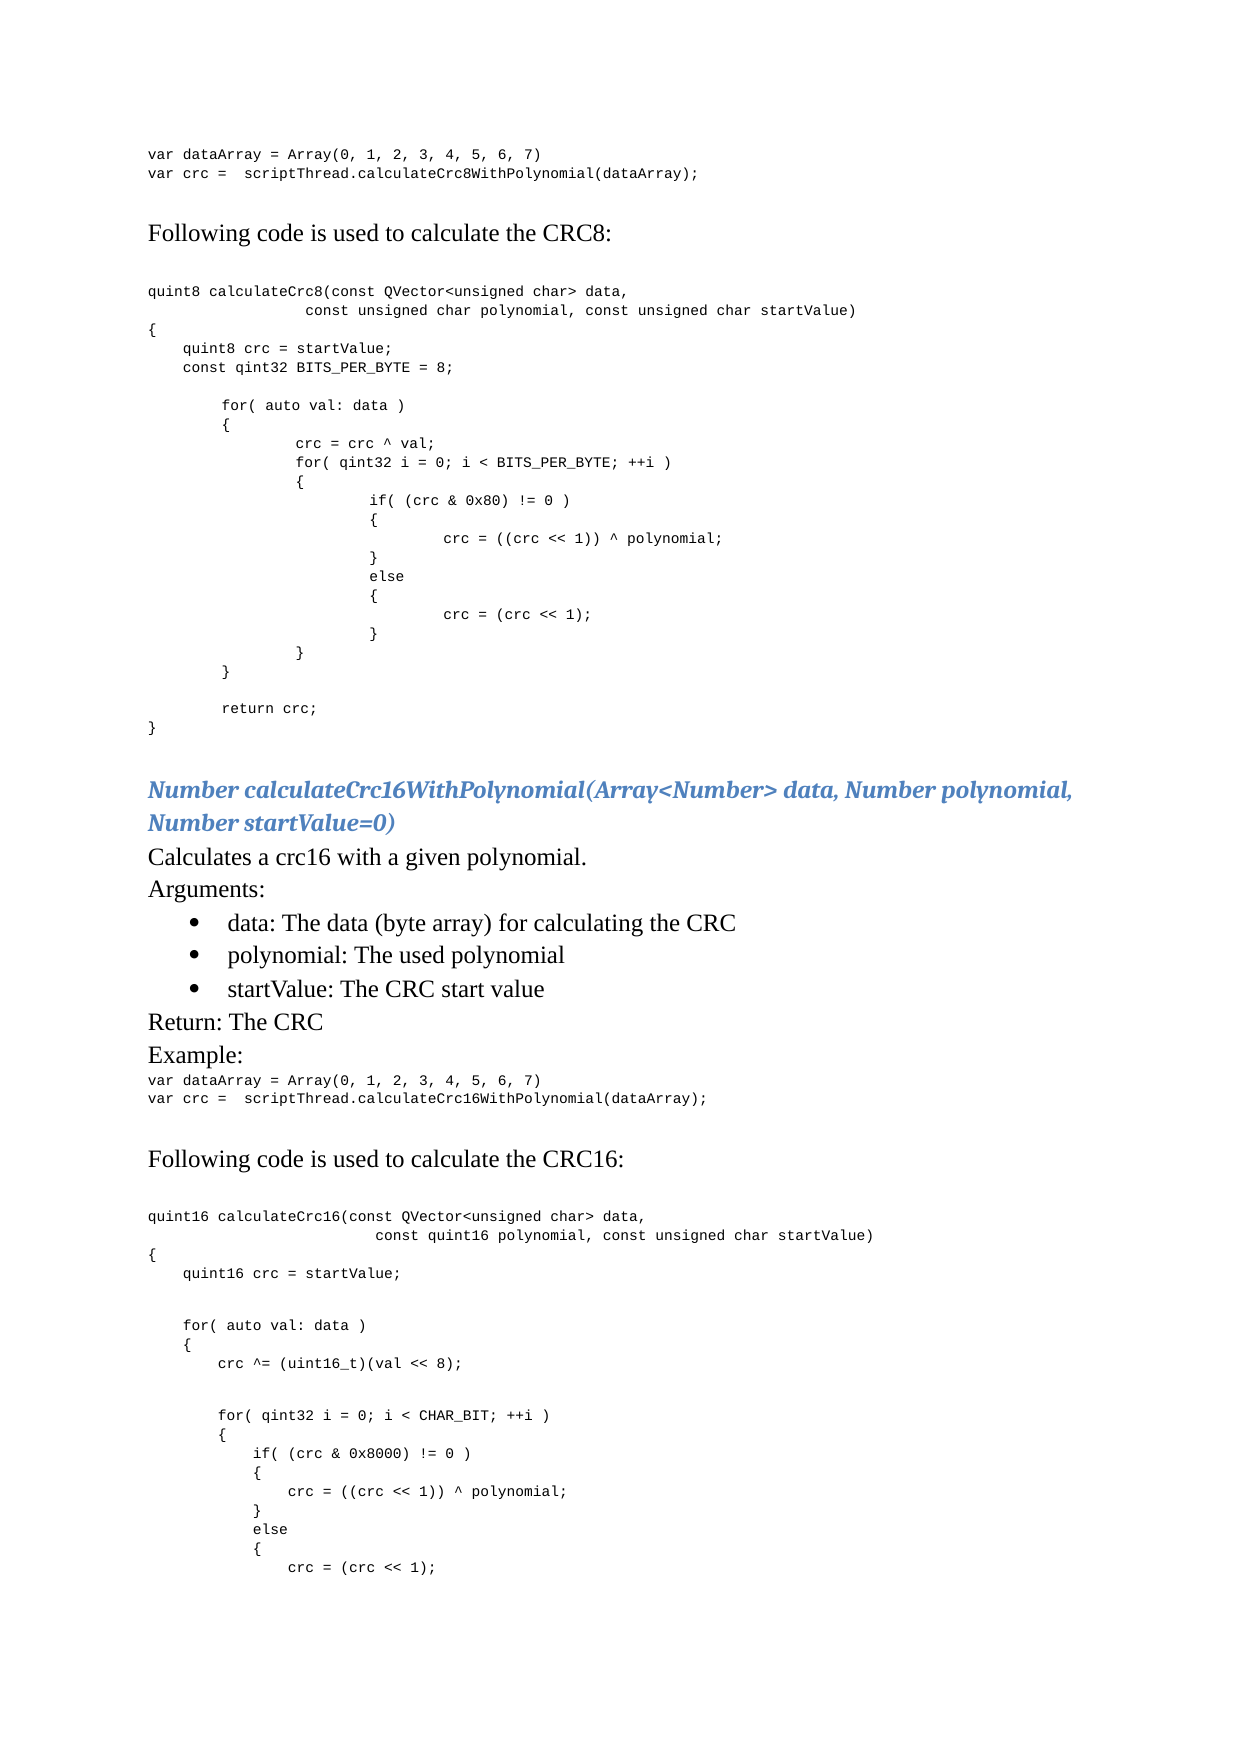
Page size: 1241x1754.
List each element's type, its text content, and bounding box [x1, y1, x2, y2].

text Calculates a crc16 with a given polynomial. [148, 842, 1093, 870]
text crc = ((crc << 1)) ^ polynomial; [148, 1484, 1093, 1501]
text Following code is used to calculate the CRC16: [148, 1144, 1093, 1172]
text for( qint32 i = 0; i < CHAR_BIT; ++i ) [148, 1408, 1093, 1425]
text crc ^= (uint16_t)(val << 8); [148, 1356, 1093, 1373]
text crc = (crc << 1); [148, 607, 1093, 623]
text if( (crc & 0x8000) != 0 ) [148, 1446, 1093, 1463]
text var crc = scriptThread.calculateCrc16WithPolynomial(dataArray); [148, 1092, 1093, 1108]
text Arguments: [148, 874, 1093, 903]
text { [148, 417, 1093, 434]
text const qint32 BITS_PER_BYTE = 8; [148, 360, 1093, 377]
text for( auto val: data ) [148, 1318, 1093, 1335]
text } [148, 626, 1093, 642]
text Following code is used to calculate the CRC8: [148, 218, 1093, 247]
text else [148, 569, 1093, 586]
text crc = (crc << 1); [148, 1560, 1093, 1577]
text quint8 crc = startValue; [148, 341, 1093, 358]
text } [148, 664, 1093, 680]
text crc = crc ^ val; [223, 436, 1093, 453]
text for( auto val: data ) [148, 398, 1093, 415]
list polynomial: The used polynomial [190, 941, 1093, 969]
text crc = ((crc << 1)) ^ polynomial; [148, 531, 1093, 548]
text } [148, 1503, 1093, 1520]
text { [148, 322, 1093, 339]
list startValue: The CRC start value [190, 974, 1093, 1002]
subtitle Number calculateCrc16WithPolynomial(Array<Number> data, Number polynomial, Number startValue=0) [148, 776, 1093, 837]
text } [148, 645, 1093, 661]
text } [148, 550, 1093, 567]
text { [148, 1337, 1093, 1354]
text { [148, 1248, 1093, 1264]
text { [148, 588, 1093, 604]
text return crc; [148, 702, 1093, 718]
text var dataArray = Array(0, 1, 2, 3, 4, 5, 6, 7) [148, 1073, 1093, 1089]
text { [148, 512, 1093, 529]
text } [148, 721, 1093, 737]
text var crc = scriptThread.calculateCrc8WithPolynomial(dataArray); [148, 167, 1093, 183]
text Return: The CRC [148, 1007, 1093, 1035]
text var dataArray = Array(0, 1, 2, 3, 4, 5, 6, 7) [148, 148, 1093, 164]
text { [148, 1541, 1093, 1558]
text { [223, 474, 1093, 491]
list data: The data (byte array) for calculating the CRC [190, 908, 1093, 936]
text Example: [148, 1040, 1093, 1068]
text const quint16 polynomial, const unsigned char startValue) [148, 1229, 1093, 1245]
text quint16 crc = startValue; [148, 1267, 1093, 1283]
text if( (crc & 0x80) != 0 ) [148, 493, 1093, 510]
text { [148, 1427, 1093, 1444]
text quint8 calculateCrc8(const QVector<unsigned char> data, [148, 284, 1093, 301]
text { [148, 1465, 1093, 1482]
text const unsigned char polynomial, const unsigned char startValue) [148, 303, 1093, 320]
text for( qint32 i = 0; i < BITS_PER_BYTE; ++i ) [223, 455, 1093, 472]
text quint16 calculateCrc16(const QVector<unsigned char> data, [148, 1210, 1093, 1226]
text else [148, 1522, 1093, 1539]
